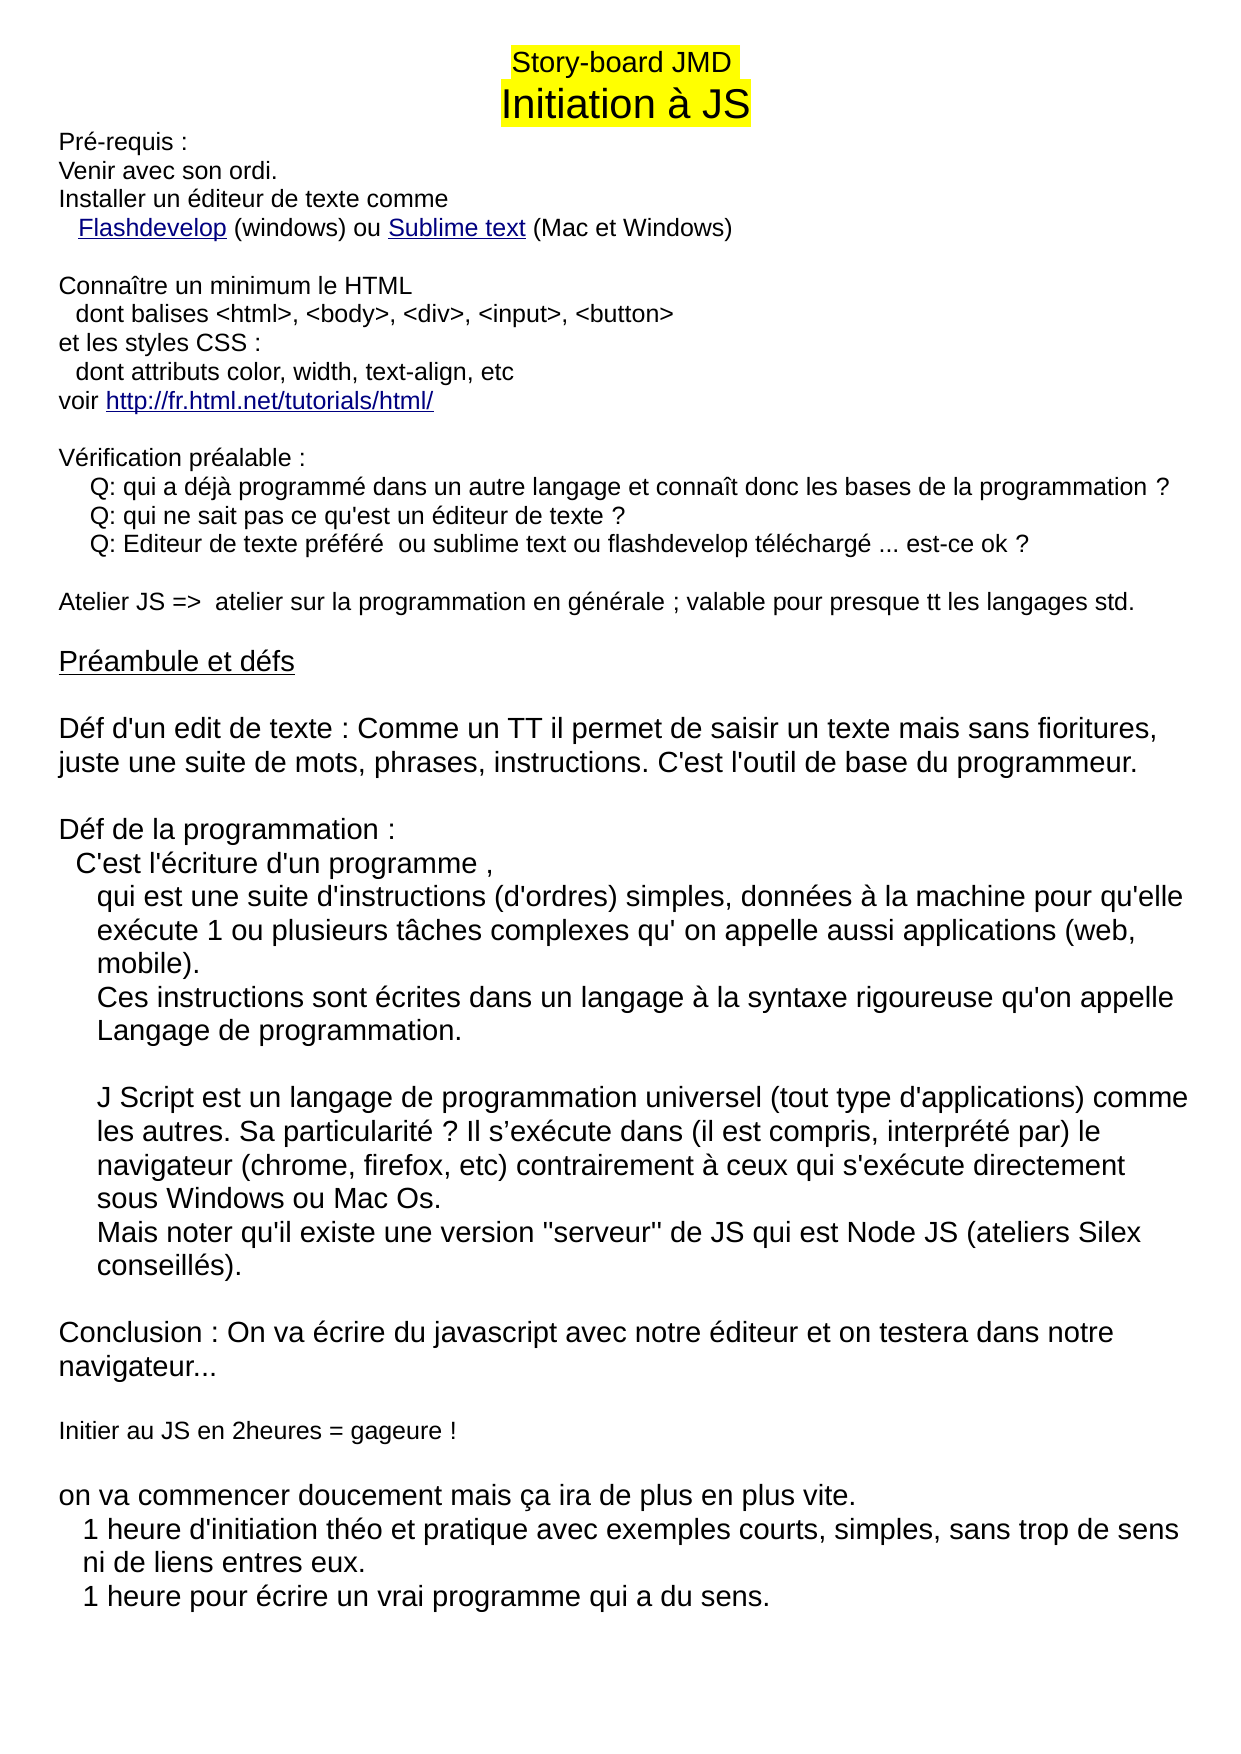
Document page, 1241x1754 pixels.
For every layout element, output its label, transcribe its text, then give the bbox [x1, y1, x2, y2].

text on va commencer doucement mais ça ira de plus en plus vite. [58, 1478, 1193, 1512]
text Q: Editeur de texte préféré ou sublime text ou flashdevelop téléchargé ... est-ce ok ? [89, 529, 1193, 558]
text Vérification préalable : [58, 443, 1193, 472]
text Préambule et défs [58, 644, 1193, 678]
text Déf de la programmation : [58, 812, 1193, 846]
text qui est une suite d'instructions (d'ordres) simples, données à la machine pour qu'elle exécute 1 ou plusieurs tâches complexes qu' on appelle aussi applications (web, mobile). [97, 879, 1193, 980]
text C'est l'écriture d'un programme , [75, 846, 1193, 879]
text Initiation à JS [58, 79, 1193, 127]
text Venir avec son ordi. [58, 156, 1193, 184]
text voir http://fr.html.net/tutorials/html/ [58, 386, 1193, 414]
text Atelier JS => atelier sur la programmation en générale ; valable pour presque tt les langages std. [58, 587, 1193, 616]
text Ces instructions sont écrites dans un langage à la syntaxe rigoureuse qu'on appelle Langage de programmation. [97, 980, 1193, 1047]
text dont attributs color, width, text-align, etc [75, 357, 1193, 386]
text Q: qui a déjà programmé dans un autre langage et connaît donc les bases de la programmation ? [89, 472, 1193, 501]
text Conclusion : On va écrire du javascript avec notre éditeur et on testera dans notre navigateur... [58, 1315, 1193, 1382]
text Pré-requis : [58, 127, 1193, 156]
text Q: qui ne sait pas ce qu'est un éditeur de texte ? [89, 501, 1193, 529]
text Mais noter qu'il existe une version ''serveur'' de JS qui est Node JS (ateliers Silex conseillés). [97, 1214, 1193, 1282]
text Story-board JMD [58, 45, 1193, 79]
text Flashdevelop (windows) ou Sublime text (Mac et Windows) [78, 213, 1193, 242]
text 1 heure d'initiation théo et pratique avec exemples courts, simples, sans trop de sens ni de liens entres eux. [82, 1512, 1193, 1579]
text et les styles CSS : [58, 328, 1193, 357]
text Connaître un minimum le HTML [58, 271, 1193, 299]
text 1 heure pour écrire un vrai programme qui a du sens. [82, 1579, 1193, 1612]
text Initier au JS en 2heures = gageure ! [58, 1416, 1193, 1444]
text J Script est un langage de programmation universel (tout type d'applications) comme les autres. Sa particularité ? Il s’exécute dans (il est compris, interprété par) le navigateur (chrome, firefox, etc) contrairement à ceux qui s'exécute directement sous Windows ou Mac Os. [97, 1080, 1193, 1214]
text Déf d'un edit de texte : Comme un TT il permet de saisir un texte mais sans fioritures, juste une suite de mots, phrases, instructions. C'est l'outil de base du programmeur. [58, 711, 1193, 778]
text dont balises <html>, <body>, <div>, <input>, <button> [75, 299, 1193, 328]
text Installer un éditeur de texte comme [58, 184, 1193, 213]
